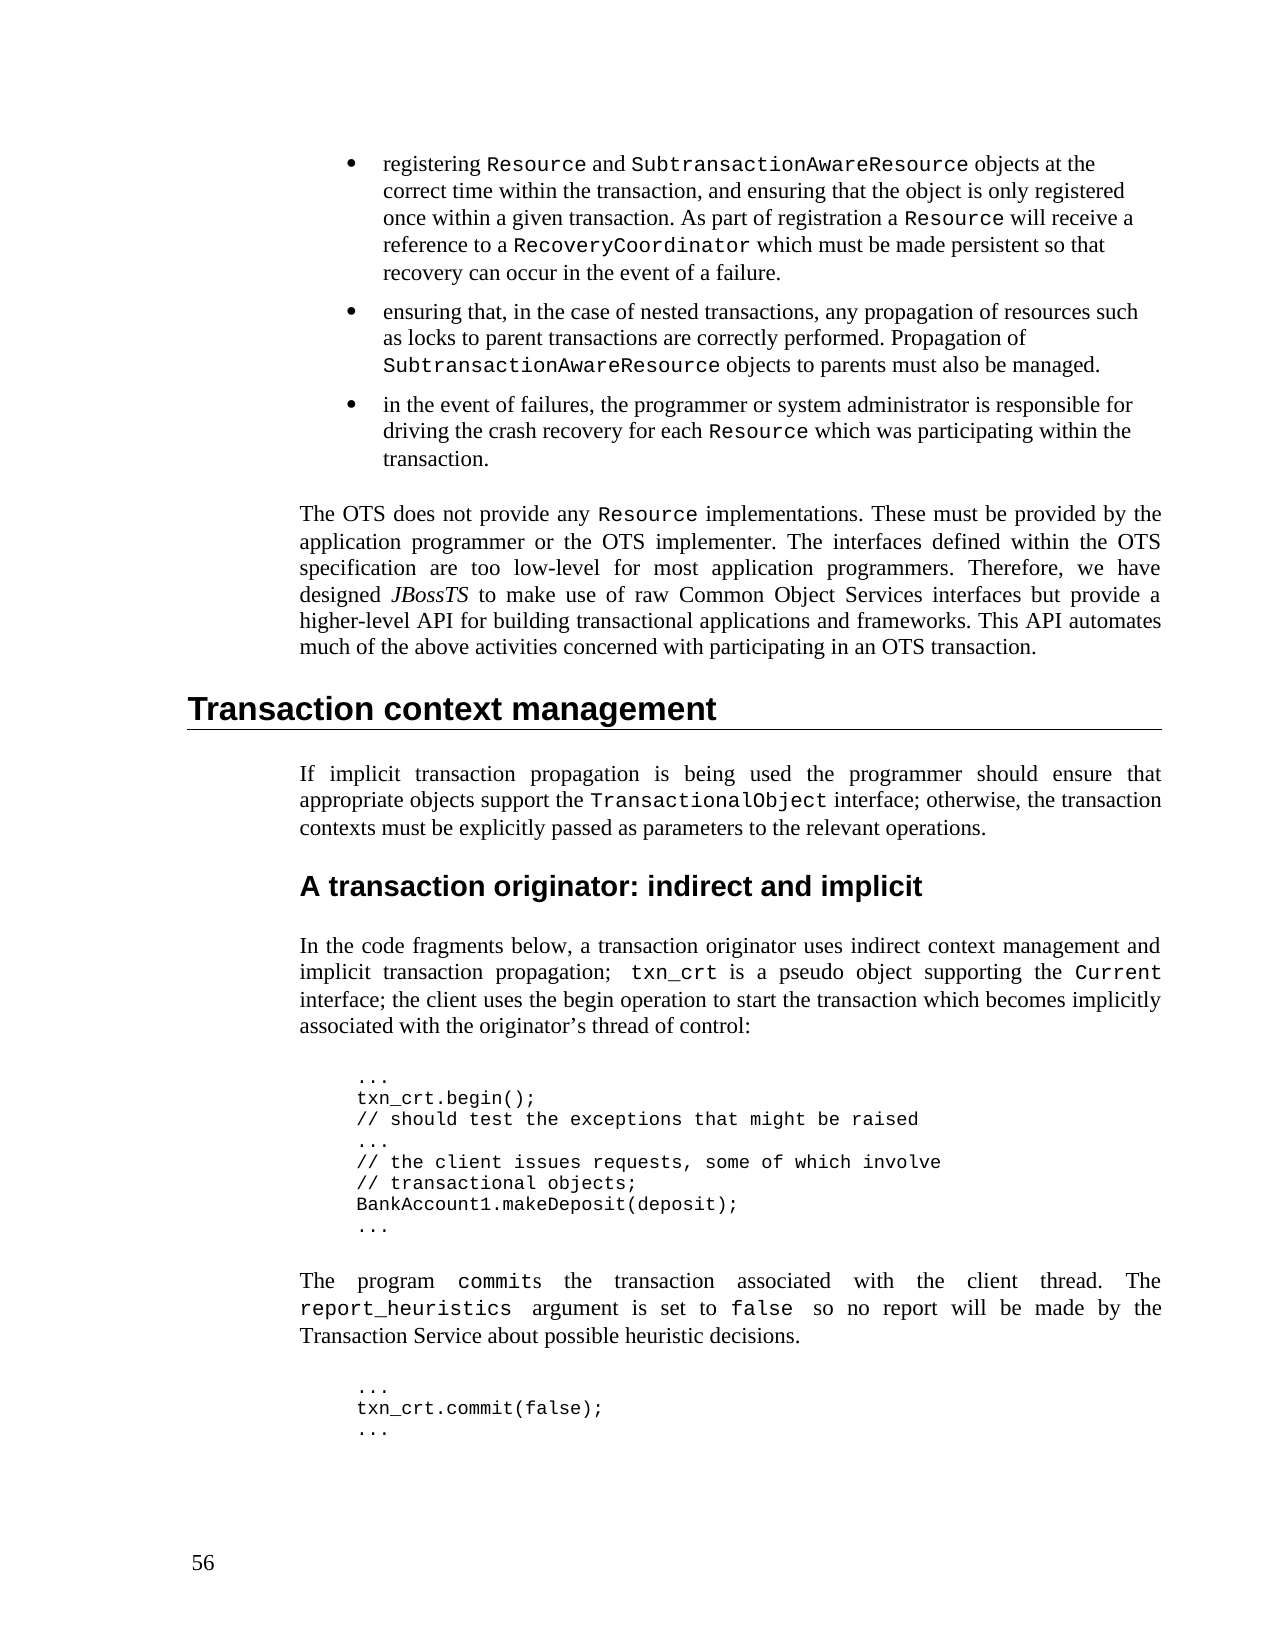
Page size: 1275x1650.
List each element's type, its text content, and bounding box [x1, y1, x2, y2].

text The OTS does not provide any Resource implementations. These must be provided by the application programmer or the OTS implementer. The interfaces defined within the OTS specification are too low-level for most application programmers. Therefore, we have designed JBossTS to make use of raw Common Object Services interfaces but provide a higher-level API for building transactional applications and frameworks. This API automates much of the above activities concerned with participating in an OTS transaction. [299, 500, 1162, 660]
text In the code fragments below, a transaction originator uses indirect context management and implicit transaction propagation; txn_crt is a pseudo object supporting the Current interface; the client uses the begin operation to start the transaction which becomes implicitly associated with the originator’s thread of control: [299, 932, 1162, 1038]
list ensuring that, in the case of nested transactions, any propagation of resources such as locks to parent transactions are correctly performed. Propagation of SubtransactionAwareResource objects to parents must also be managed. [347, 298, 1162, 378]
subtitle Transaction context management [187, 689, 1162, 729]
subtitle A transaction originator: indirect and implicit [187, 869, 1162, 903]
text ... txn_crt.commit(false); ... [311, 1377, 1162, 1441]
list registering Resource and SubtransactionAwareResource objects at the correct time within the transaction, and ensuring that the object is only registered once within a given transaction. As part of registration a Resource will receive a reference to a RecoveryCoordinator which must be made persistent so that recovery can occur in the event of a failure. [347, 150, 1162, 286]
text If implicit transaction propagation is being used the programmer should ensure that appropriate objects support the TransactionalObject interface; otherwise, the transaction contexts must be explicitly passed as parameters to the relevant operations. [299, 759, 1162, 840]
text The program commits the transaction associated with the client thread. The report_heuristics argument is set to false so no report will be made by the Transaction Service about possible heuristic decisions. [299, 1267, 1162, 1348]
list in the event of failures, the programmer or system administrator is responsible for driving the crash recovery for each Resource which was participating within the transaction. [347, 391, 1162, 471]
text ... txn_crt.begin(); // should test the exceptions that might be raised ... // the client issues requests, some of which involve // transactional objects; BankAccount1.makeDeposit(deposit); ... [311, 1068, 1162, 1238]
